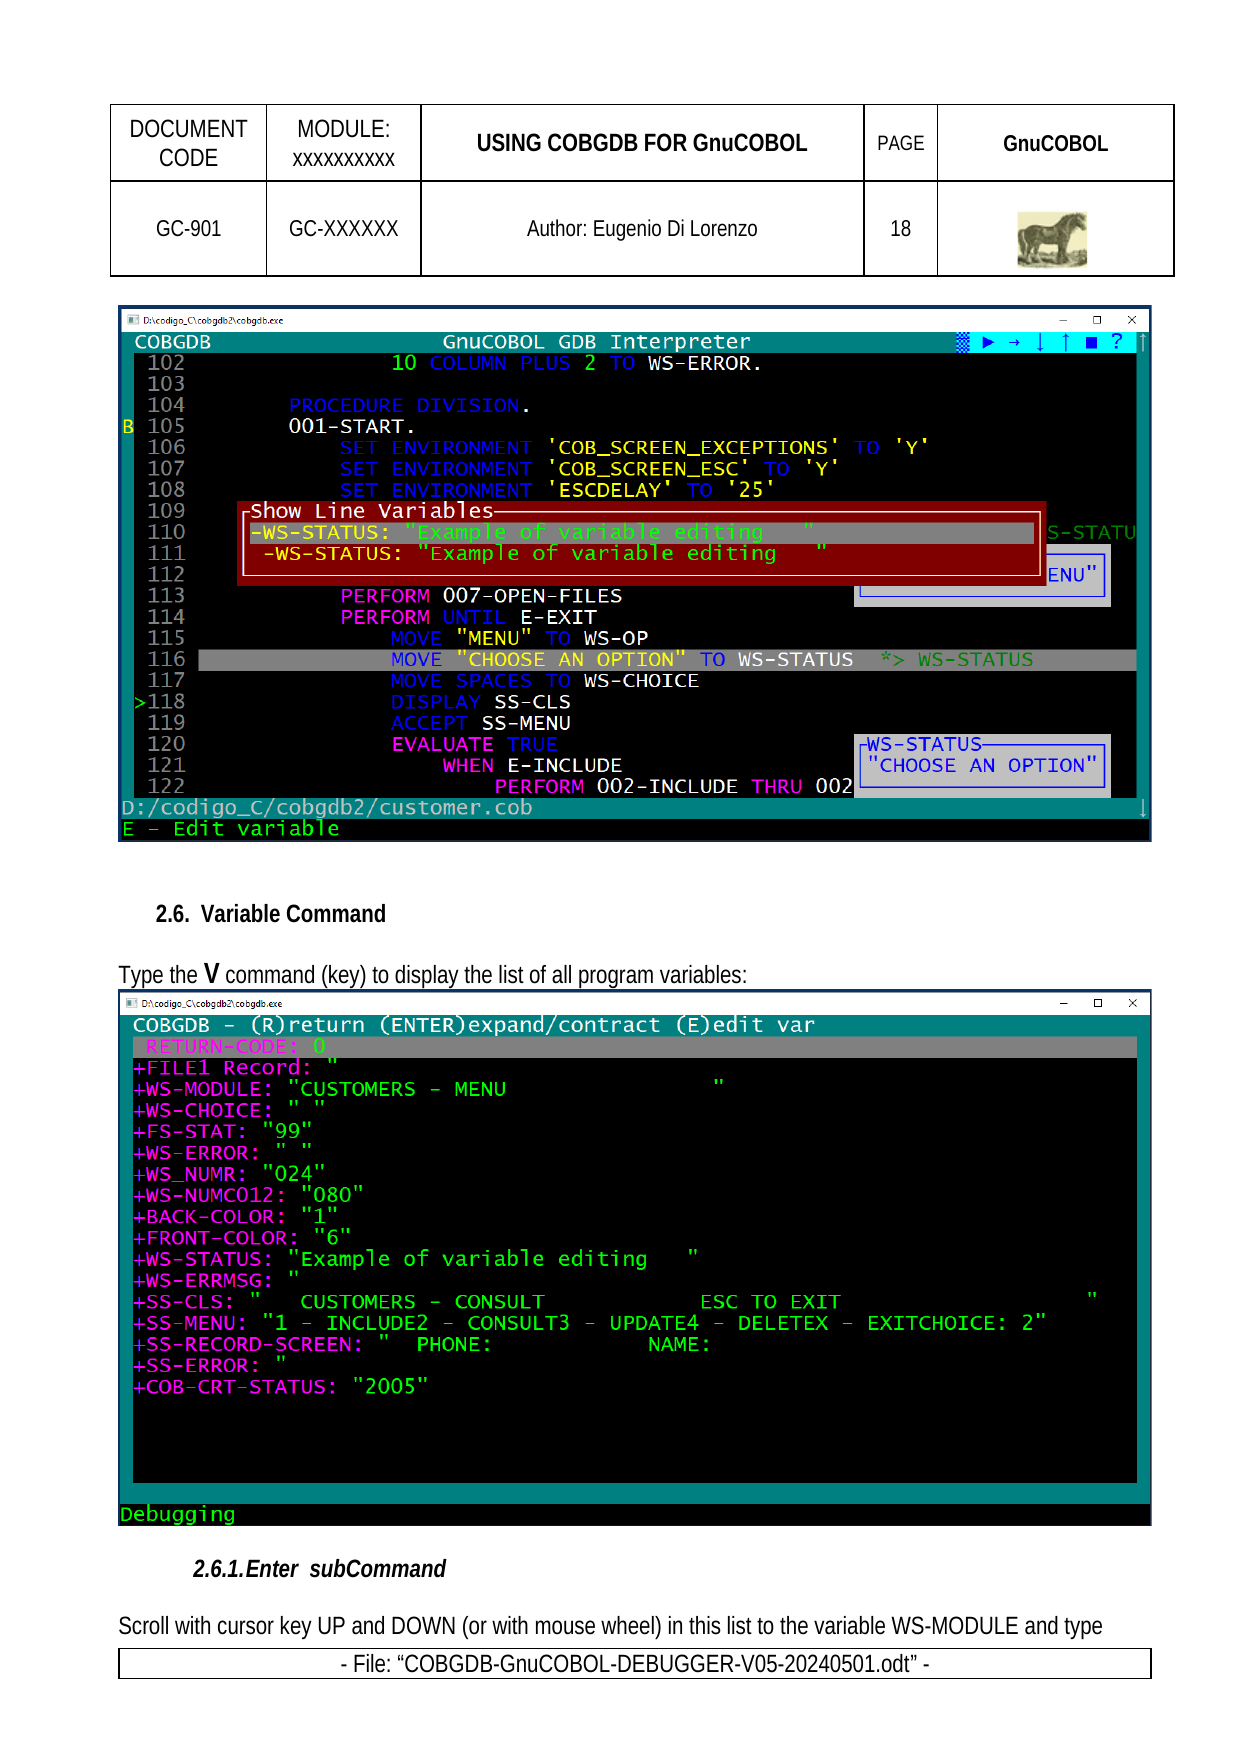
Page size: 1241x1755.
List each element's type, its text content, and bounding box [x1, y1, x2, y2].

text Type the V command (key) to display the list of all program variables: [118, 956, 1152, 989]
subtitle Variable Command [156, 899, 1152, 928]
text Scroll with cursor key UP and DOWN (or with mouse wheel) in this list to the variable WS-MODULE and type [118, 1611, 1152, 1640]
subtitle Enter subCommand [193, 1554, 1152, 1582]
